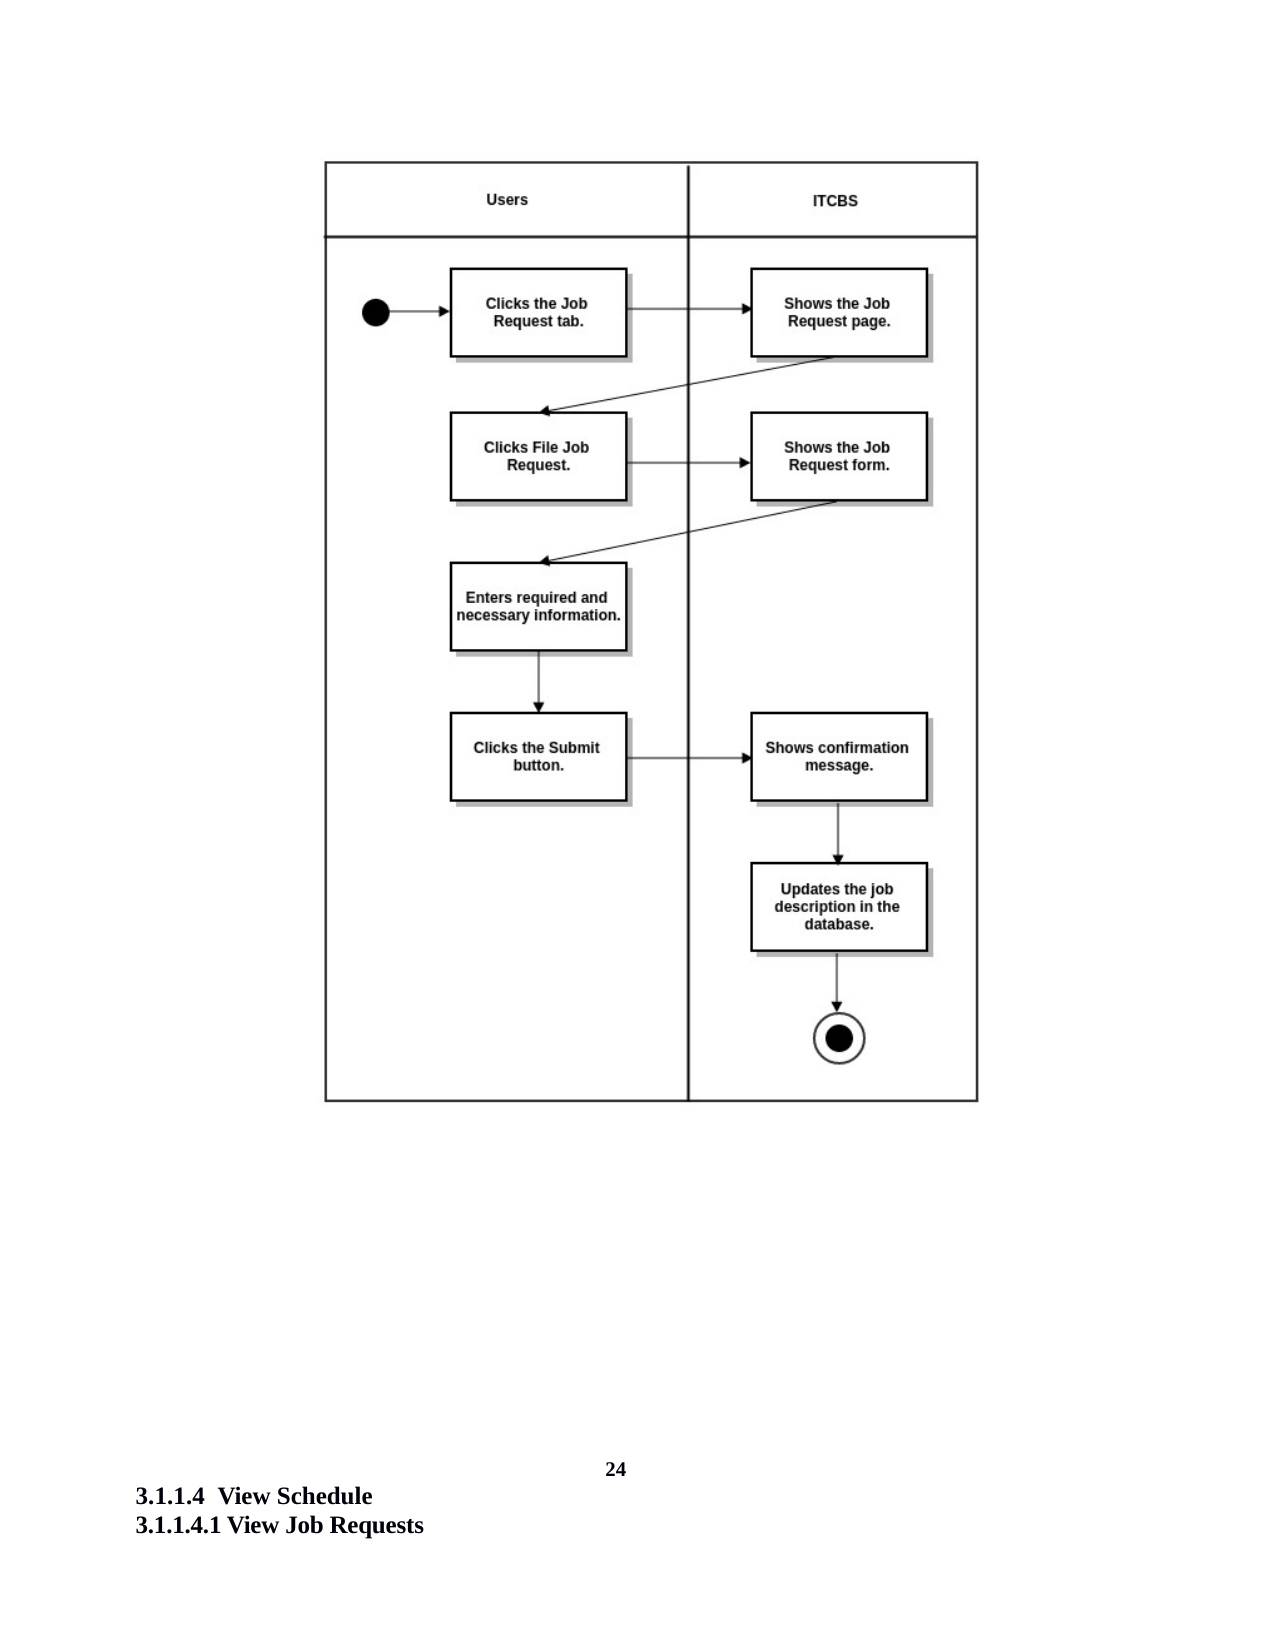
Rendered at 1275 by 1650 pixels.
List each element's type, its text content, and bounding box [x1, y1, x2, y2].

text 3.1.1.4 View Schedule [135, 1481, 1096, 1510]
text 3.1.1.4.1 View Job Requests [135, 1510, 1096, 1538]
text 24 [135, 1457, 1096, 1481]
picture [295, 131, 1006, 1131]
